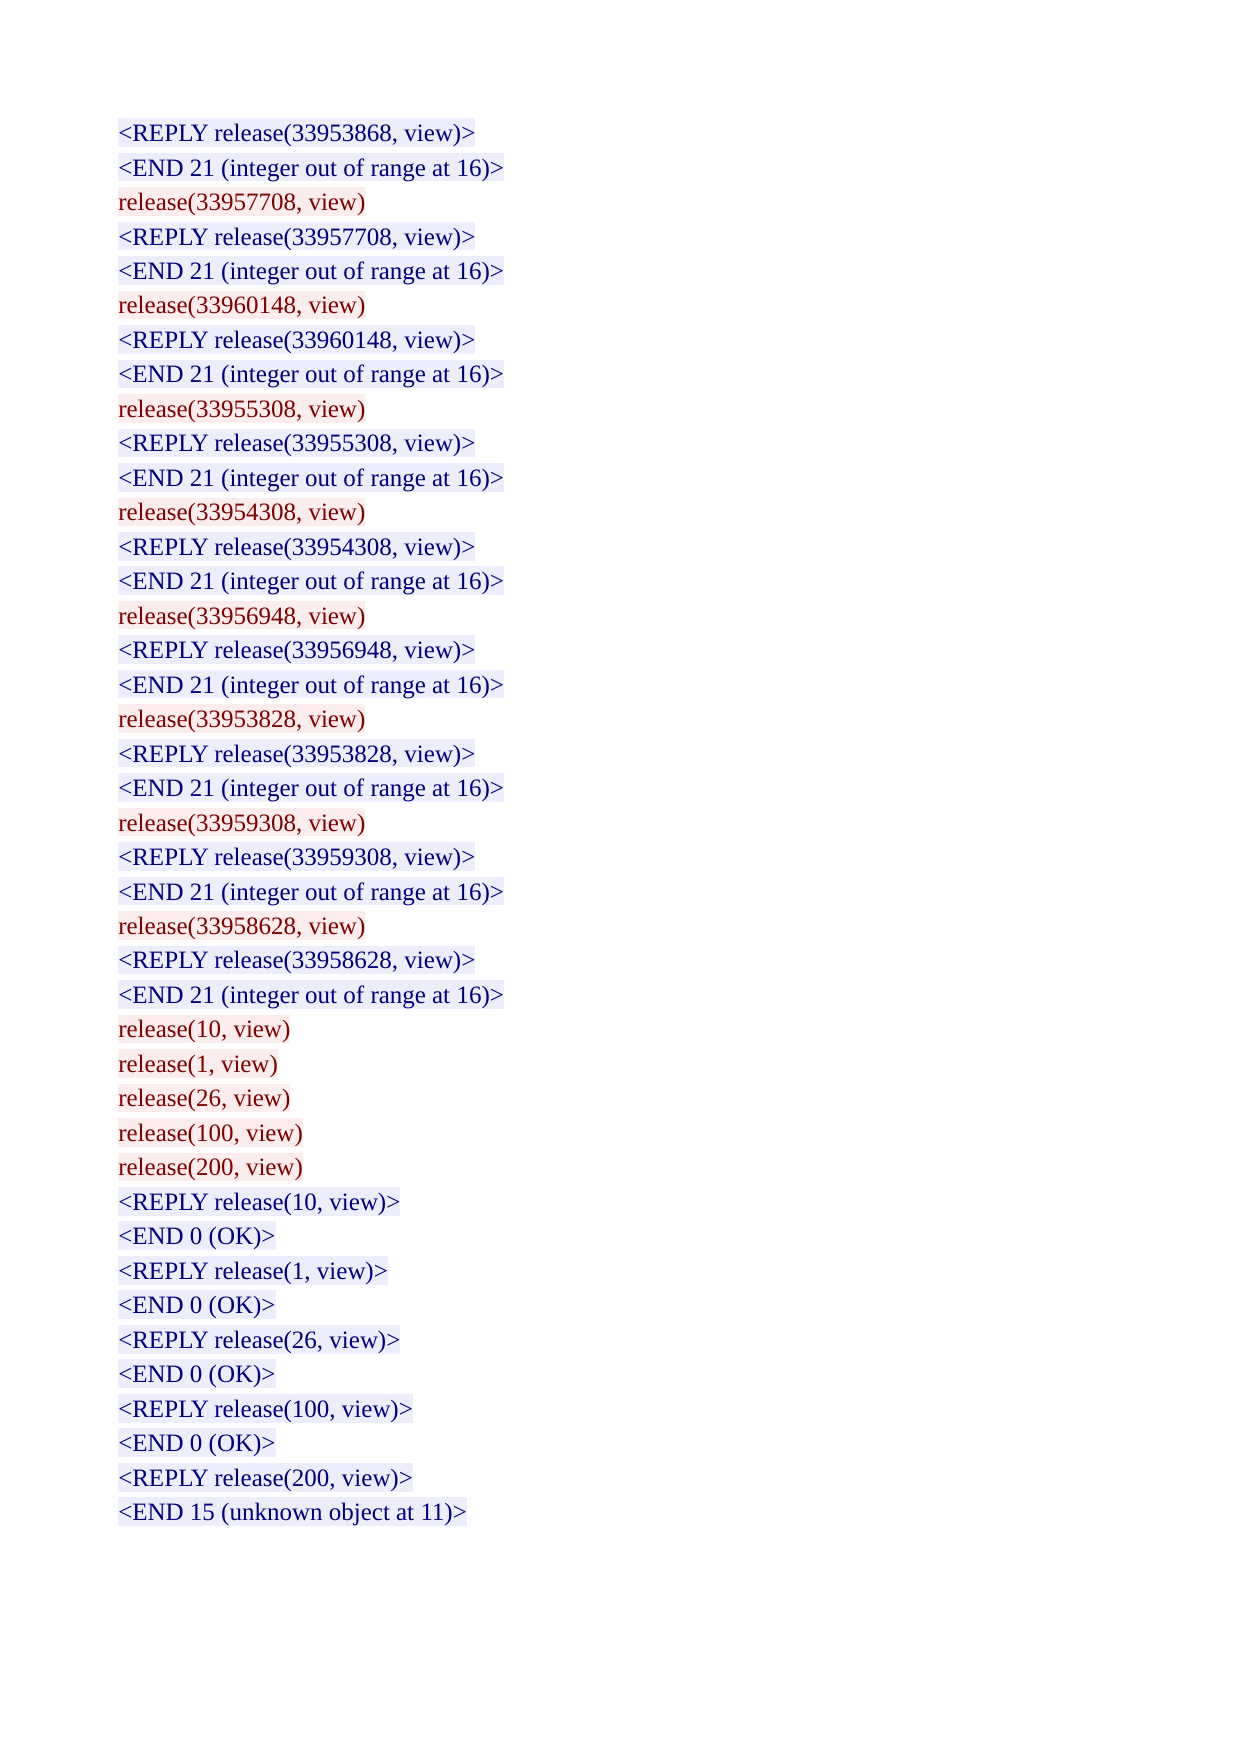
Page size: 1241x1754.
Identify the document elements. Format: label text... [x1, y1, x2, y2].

text <END 0 (OK)> [118, 1290, 1122, 1319]
text <END 21 (integer out of range at 16)> [118, 773, 1122, 802]
text <REPLY release(33955308, view)> [118, 428, 1122, 457]
text release(1, view) [118, 1049, 1122, 1078]
text release(33957708, view) [118, 187, 1122, 216]
text release(200, view) [118, 1152, 1122, 1181]
text <END 0 (OK)> [118, 1359, 1122, 1388]
text <REPLY release(200, view)> [118, 1463, 1122, 1492]
text <REPLY release(33954308, view)> [118, 532, 1122, 561]
text release(33954308, view) [118, 497, 1122, 526]
text release(33958628, view) [118, 911, 1122, 940]
text <END 0 (OK)> [118, 1428, 1122, 1457]
text <REPLY release(100, view)> [118, 1394, 1122, 1423]
text <END 21 (integer out of range at 16)> [118, 980, 1122, 1009]
text release(33960148, view) [118, 291, 1122, 319]
text <END 21 (integer out of range at 16)> [118, 566, 1122, 595]
text <END 21 (integer out of range at 16)> [118, 463, 1122, 492]
text release(33959308, view) [118, 808, 1122, 836]
text <END 21 (integer out of range at 16)> [118, 359, 1122, 388]
text release(33953828, view) [118, 704, 1122, 733]
text <REPLY release(26, view)> [118, 1325, 1122, 1354]
text <REPLY release(33958628, view)> [118, 946, 1122, 974]
text <END 21 (integer out of range at 16)> [118, 256, 1122, 285]
text <REPLY release(33953828, view)> [118, 739, 1122, 767]
text <END 21 (integer out of range at 16)> [118, 153, 1122, 181]
text <REPLY release(1, view)> [118, 1256, 1122, 1285]
text <REPLY release(33953868, view)> [118, 118, 1122, 147]
text release(33955308, view) [118, 394, 1122, 423]
text <END 21 (integer out of range at 16)> [118, 670, 1122, 698]
text <END 21 (integer out of range at 16)> [118, 877, 1122, 905]
text release(10, view) [118, 1014, 1122, 1043]
text <REPLY release(33959308, view)> [118, 842, 1122, 871]
text release(100, view) [118, 1118, 1122, 1147]
text release(33956948, view) [118, 601, 1122, 629]
text <REPLY release(33956948, view)> [118, 635, 1122, 664]
text <REPLY release(10, view)> [118, 1187, 1122, 1216]
text release(26, view) [118, 1083, 1122, 1112]
text <END 15 (unknown object at 11)> [118, 1497, 1122, 1526]
text <REPLY release(33960148, view)> [118, 325, 1122, 354]
text <END 0 (OK)> [118, 1221, 1122, 1250]
text <REPLY release(33957708, view)> [118, 222, 1122, 250]
